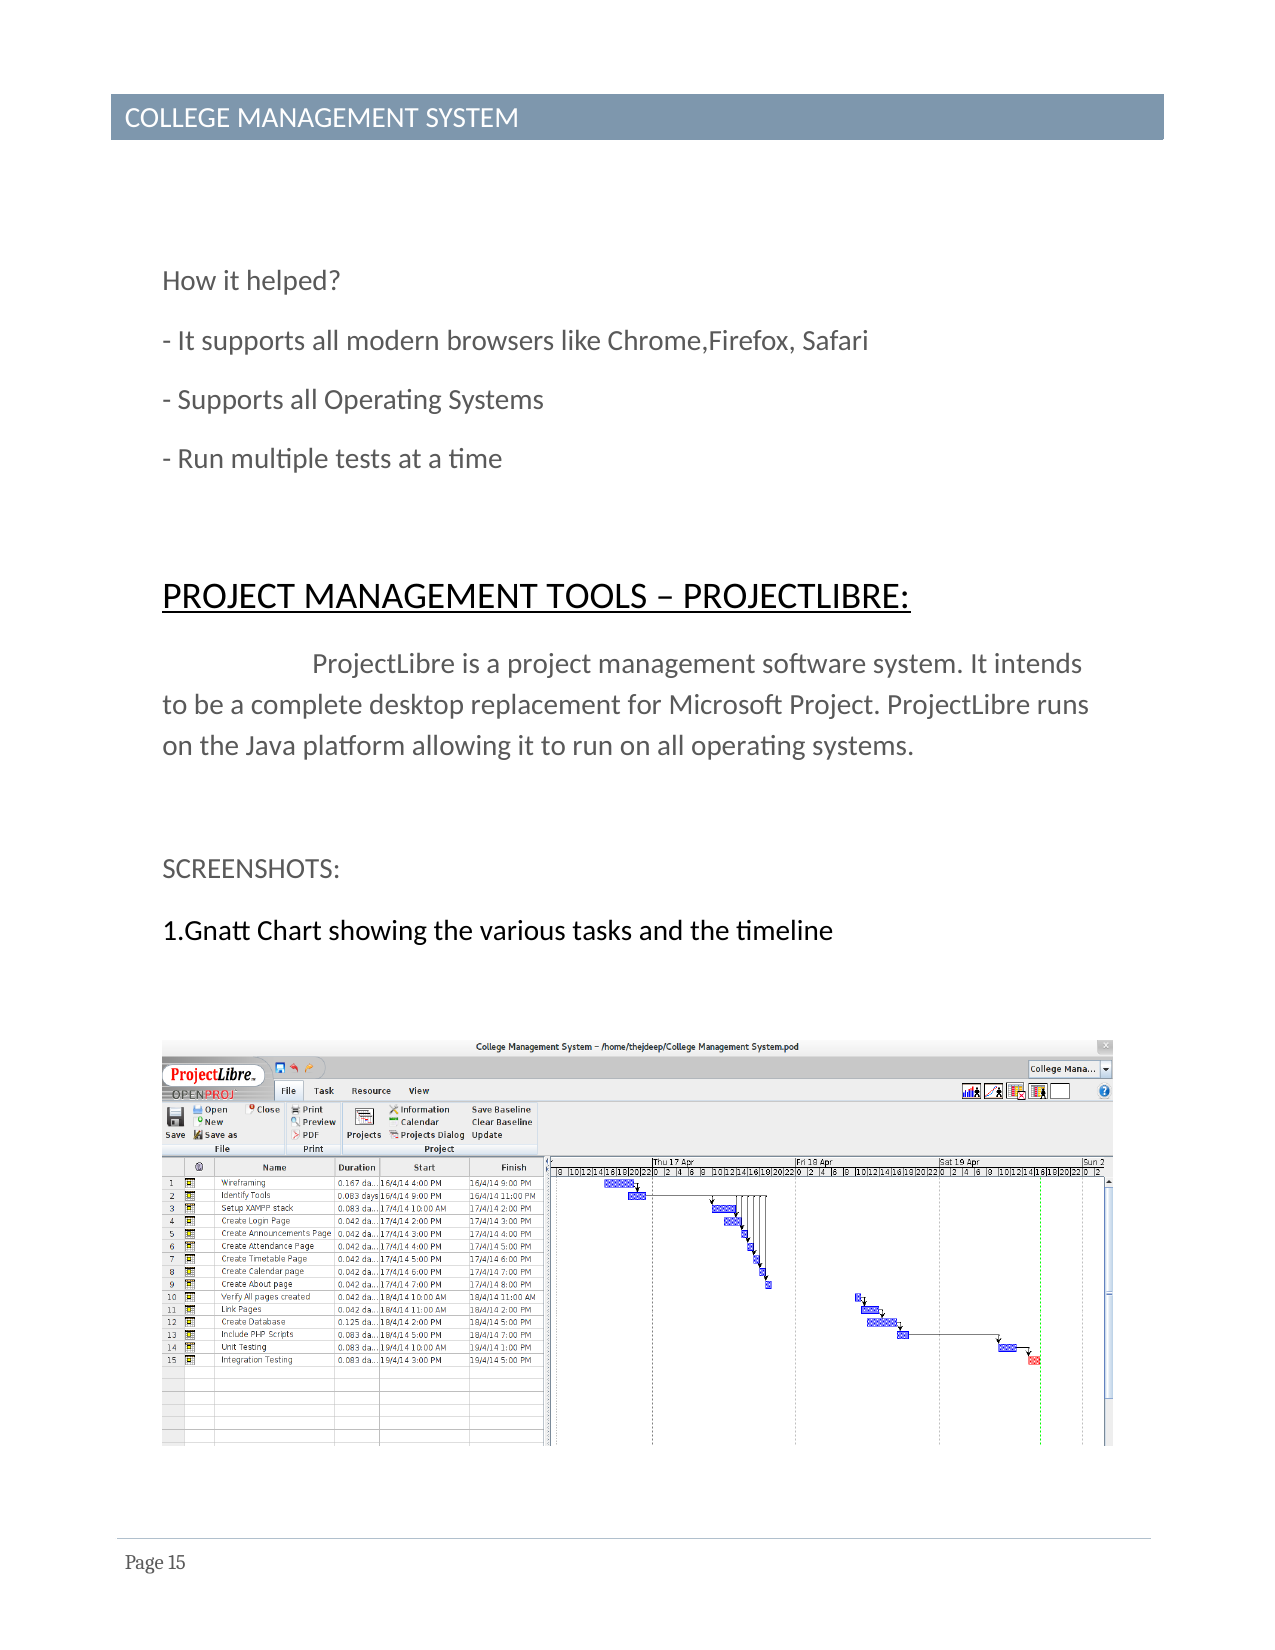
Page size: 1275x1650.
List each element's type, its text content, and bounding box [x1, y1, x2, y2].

text - Run multiple tests at a time [162, 441, 1113, 476]
text - It supports all modern browsers like Chrome,Firefox, Safari [162, 322, 1113, 357]
text ProjectLibre is a project management software system. It intends to be a complete desktop replacement for Microsoft Project. ProjectLibre runs on the Java platform allowing it to run on all operating systems. [162, 645, 1113, 763]
text SCREENSHOTS: [162, 851, 1113, 886]
text PROJECT MANAGEMENT TOOLS – PROJECTLIBRE: [162, 572, 1113, 617]
text How it helped? [162, 262, 1113, 298]
text 1.Gnatt Chart showing the various tasks and the timeline [162, 912, 1113, 948]
picture [162, 1040, 1113, 1446]
text - Supports all Operating Systems [162, 381, 1113, 417]
